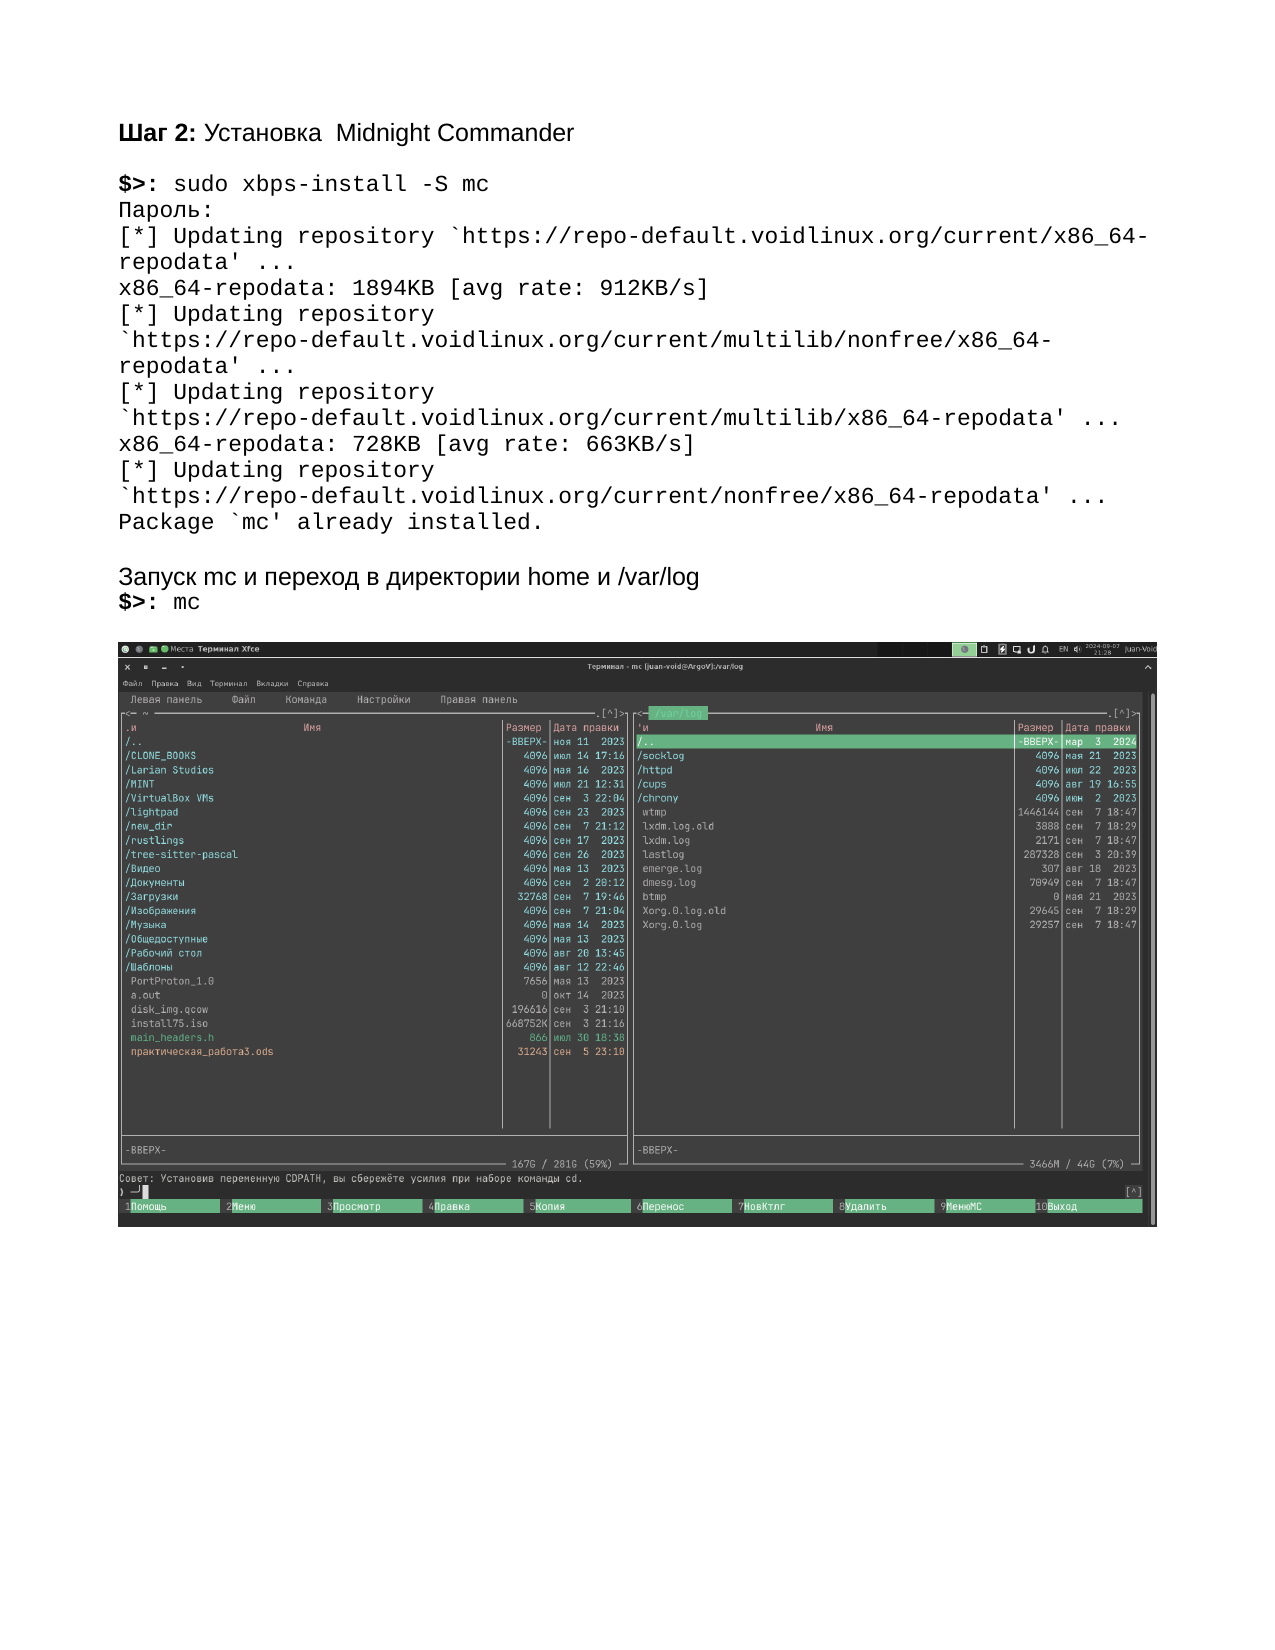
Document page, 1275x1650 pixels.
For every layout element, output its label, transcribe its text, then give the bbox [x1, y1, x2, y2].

text [*] Updating repository `https://repo-default.voidlinux.org/current/multilib/x86_64-repodata' ... [118, 380, 1157, 432]
picture [118, 642, 1157, 1227]
text Запуск mc и переход в директории home и /var/log [118, 562, 1157, 591]
text Package `mc' already installed. [118, 510, 1157, 536]
text x86_64-repodata: 1894KB [avg rate: 912KB/s] [118, 277, 1157, 302]
text [*] Updating repository `https://repo-default.voidlinux.org/current/x86_64-repodata' ... [118, 225, 1157, 277]
text Шаг 2: Установка Midnight Commander [118, 118, 1157, 147]
text x86_64-repodata: 728KB [avg rate: 663KB/s] [118, 432, 1157, 458]
text [*] Updating repository `https://repo-default.voidlinux.org/current/nonfree/x86_64-repodata' ... [118, 458, 1157, 510]
text $>: sudo xbps-install -S mc [118, 173, 1157, 199]
text $>: mc [118, 591, 1157, 617]
text Пароль: [118, 199, 1157, 225]
text [*] Updating repository `https://repo-default.voidlinux.org/current/multilib/nonfree/x86_64-repodata' ... [118, 302, 1157, 380]
